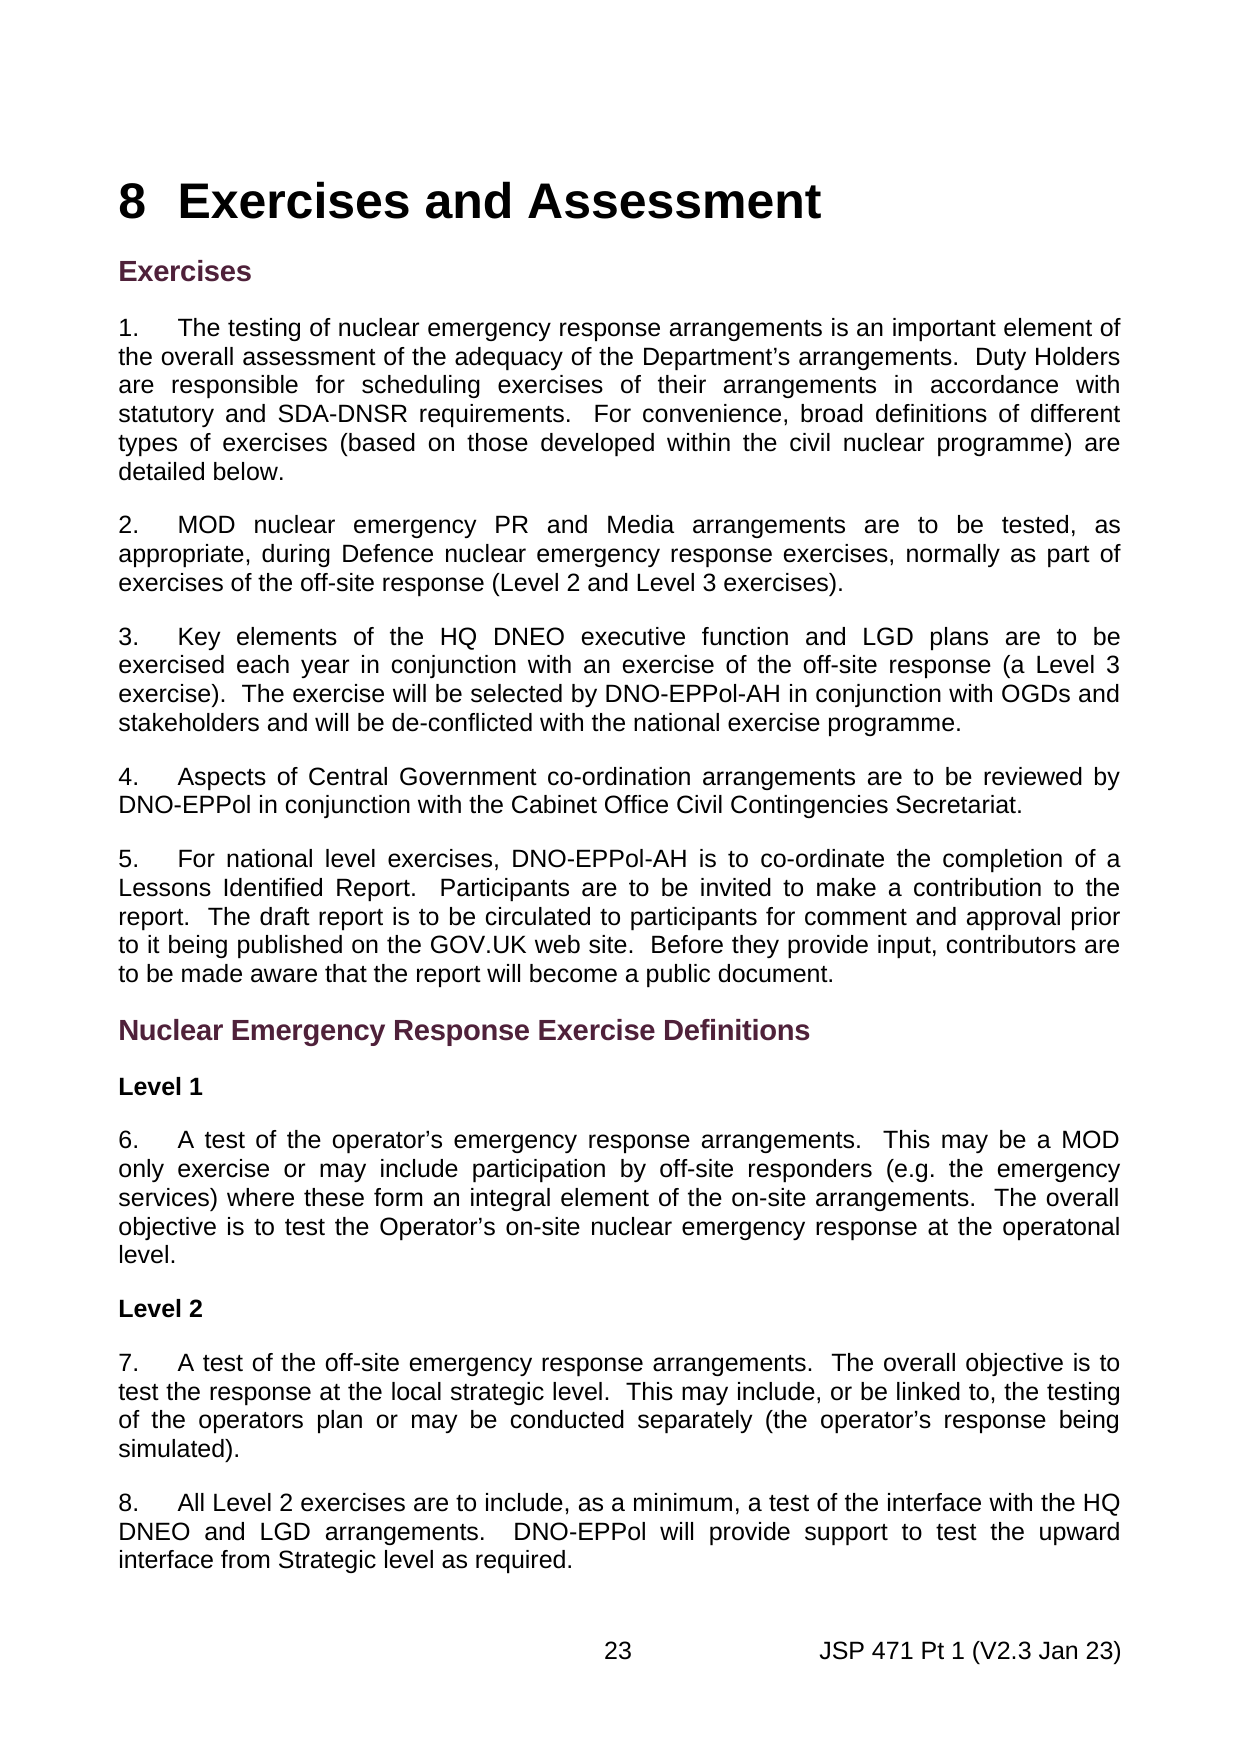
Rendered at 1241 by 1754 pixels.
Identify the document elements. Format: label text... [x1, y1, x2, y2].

list Aspects of Central Government co-ordination arrangements are to be reviewed by DNO-EPPol in conjunction with the Cabinet Office Civil Contingencies Secretariat. [118, 762, 1122, 819]
text Level 2 [118, 1294, 1122, 1323]
subtitle Exercises [118, 254, 1122, 288]
list A test of the off-site emergency response arrangements. The overall objective is to test the response at the local strategic level. This may include, or be linked to, the testing of the operators plan or may be conducted separately (the operator’s response being simulated). [118, 1348, 1122, 1463]
list The testing of nuclear emergency response arrangements is an important element of the overall assessment of the adequacy of the Department’s arrangements. Duty Holders are responsible for scheduling exercises of their arrangements in accordance with statutory and SDA-DNSR requirements. For convenience, broad definitions of different types of exercises (based on those developed within the civil nuclear programme) are detailed below. [118, 313, 1122, 485]
list Key elements of the HQ DNEO executive function and LGD plans are to be exercised each year in conjunction with an exercise of the off-site response (a Level 3 exercise). The exercise will be selected by DNO-EPPol-AH in conjunction with OGDs and stakeholders and will be de-conflicted with the national exercise programme. [118, 622, 1122, 737]
subtitle 8 Exercises and Assessment [118, 172, 1122, 229]
list MOD nuclear emergency PR and Media arrangements are to be tested, as appropriate, during Defence nuclear emergency response exercises, normally as part of exercises of the off-site response (Level 2 and Level 3 exercises). [118, 510, 1122, 597]
list A test of the operator’s emergency response arrangements. This may be a MOD only exercise or may include participation by off-site responders (e.g. the emergency services) where these form an integral element of the on-site arrangements. The overall objective is to test the Operator’s on-site nuclear emergency response at the operatonal level. [118, 1125, 1122, 1269]
list All Level 2 exercises are to include, as a minimum, a test of the interface with the HQ DNEO and LGD arrangements. DNO-EPPol will provide support to test the upward interface from Strategic level as required. [118, 1488, 1122, 1574]
subtitle Nuclear Emergency Response Exercise Definitions [118, 1013, 1122, 1046]
list For national level exercises, DNO-EPPol-AH is to co-ordinate the completion of a Lessons Identified Report. Participants are to be invited to make a contribution to the report. The draft report is to be circulated to participants for comment and approval prior to it being published on the GOV.UK web site. Before they provide input, contributors are to be made aware that the report will become a public document. [118, 844, 1122, 988]
text Level 1 [118, 1071, 1122, 1100]
